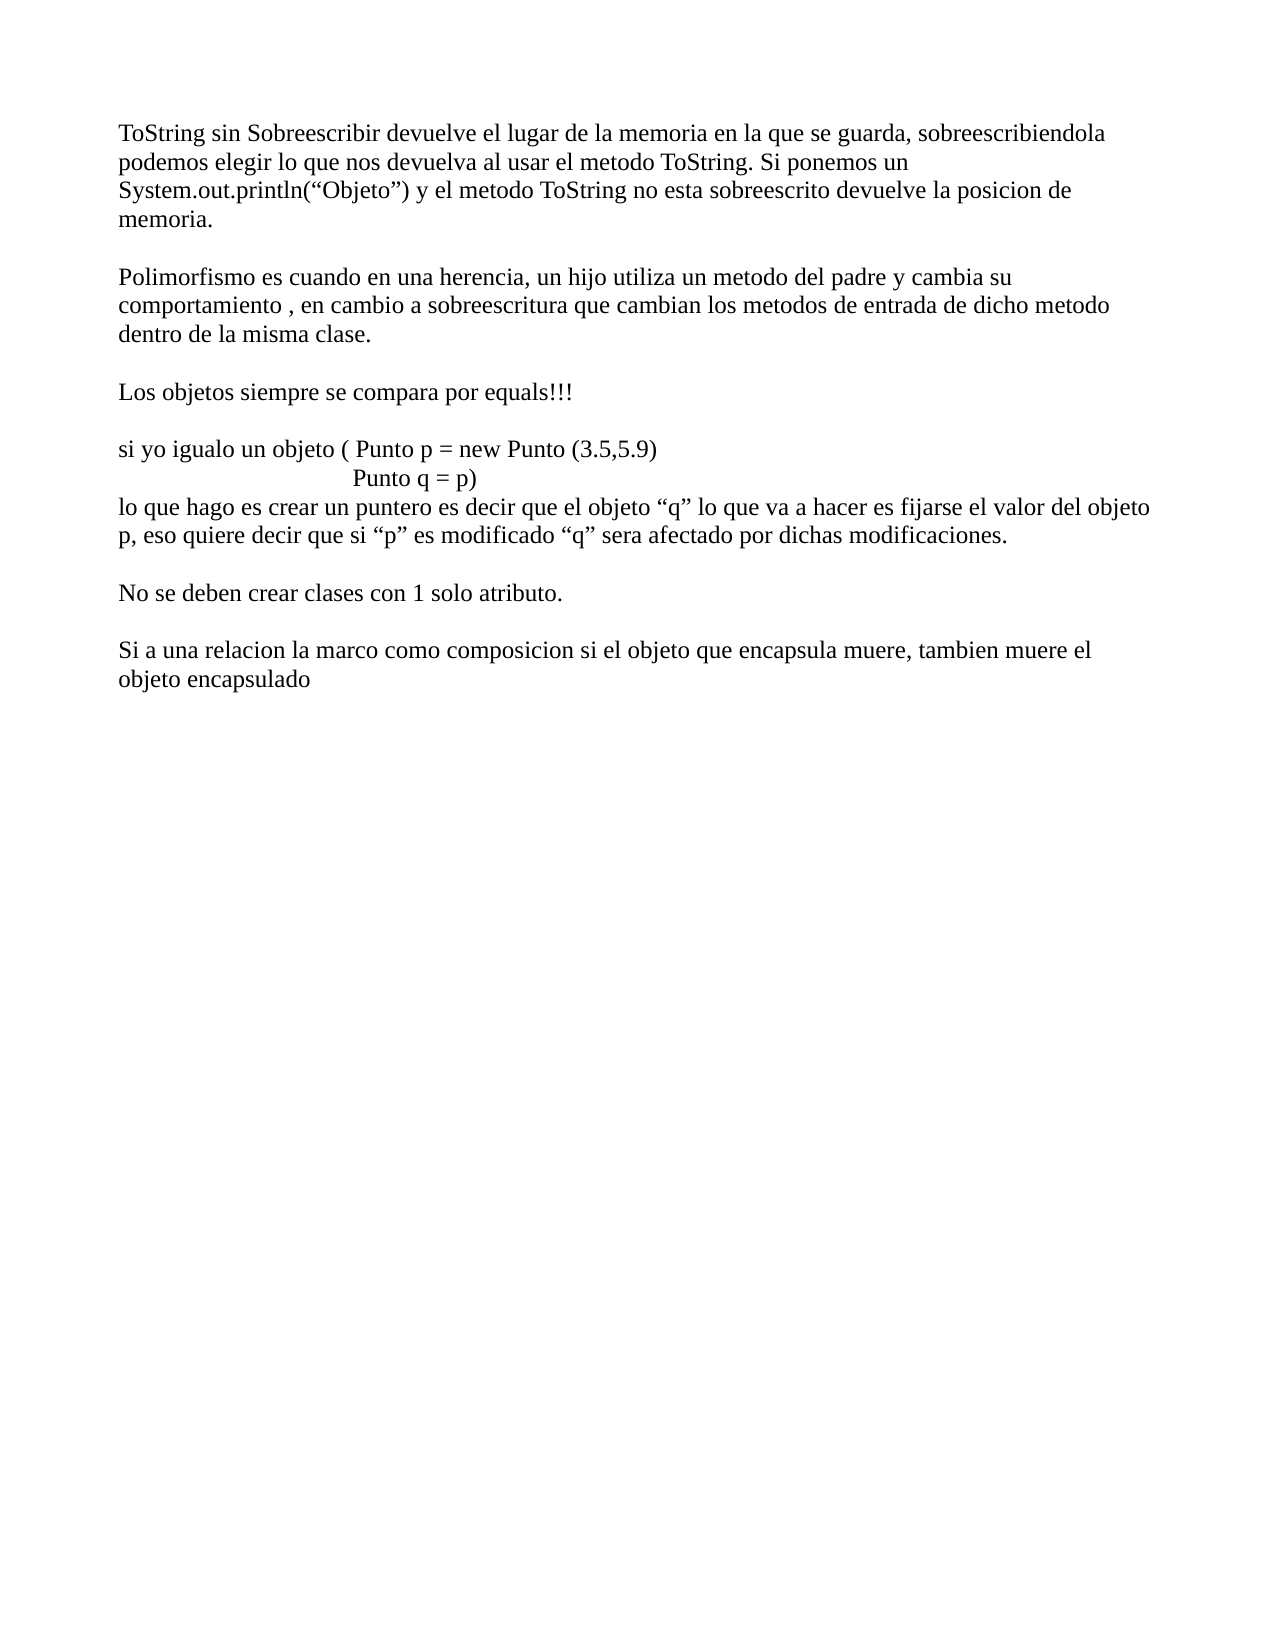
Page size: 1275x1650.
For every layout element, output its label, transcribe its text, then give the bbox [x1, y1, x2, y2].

text Punto q = p) [118, 463, 1157, 492]
text Los objetos siempre se compara por equals!!! [118, 377, 1157, 406]
text ToString sin Sobreescribir devuelve el lugar de la memoria en la que se guarda, sobreescribiendola podemos elegir lo que nos devuelva al usar el metodo ToString. Si ponemos un System.out.println(“Objeto”) y el metodo ToString no esta sobreescrito devuelve la posicion de memoria. [118, 118, 1157, 233]
text Si a una relacion la marco como composicion si el objeto que encapsula muere, tambien muere el objeto encapsulado [118, 636, 1157, 693]
text si yo igualo un objeto ( Punto p = new Punto (3.5,5.9) [118, 434, 1157, 463]
text No se deben crear clases con 1 solo atributo. [118, 578, 1157, 607]
text lo que hago es crear un puntero es decir que el objeto “q” lo que va a hacer es fijarse el valor del objeto p, eso quiere decir que si “p” es modificado “q” sera afectado por dichas modificaciones. [118, 492, 1157, 549]
text Polimorfismo es cuando en una herencia, un hijo utiliza un metodo del padre y cambia su comportamiento , en cambio a sobreescritura que cambian los metodos de entrada de dicho metodo dentro de la misma clase. [118, 262, 1157, 348]
